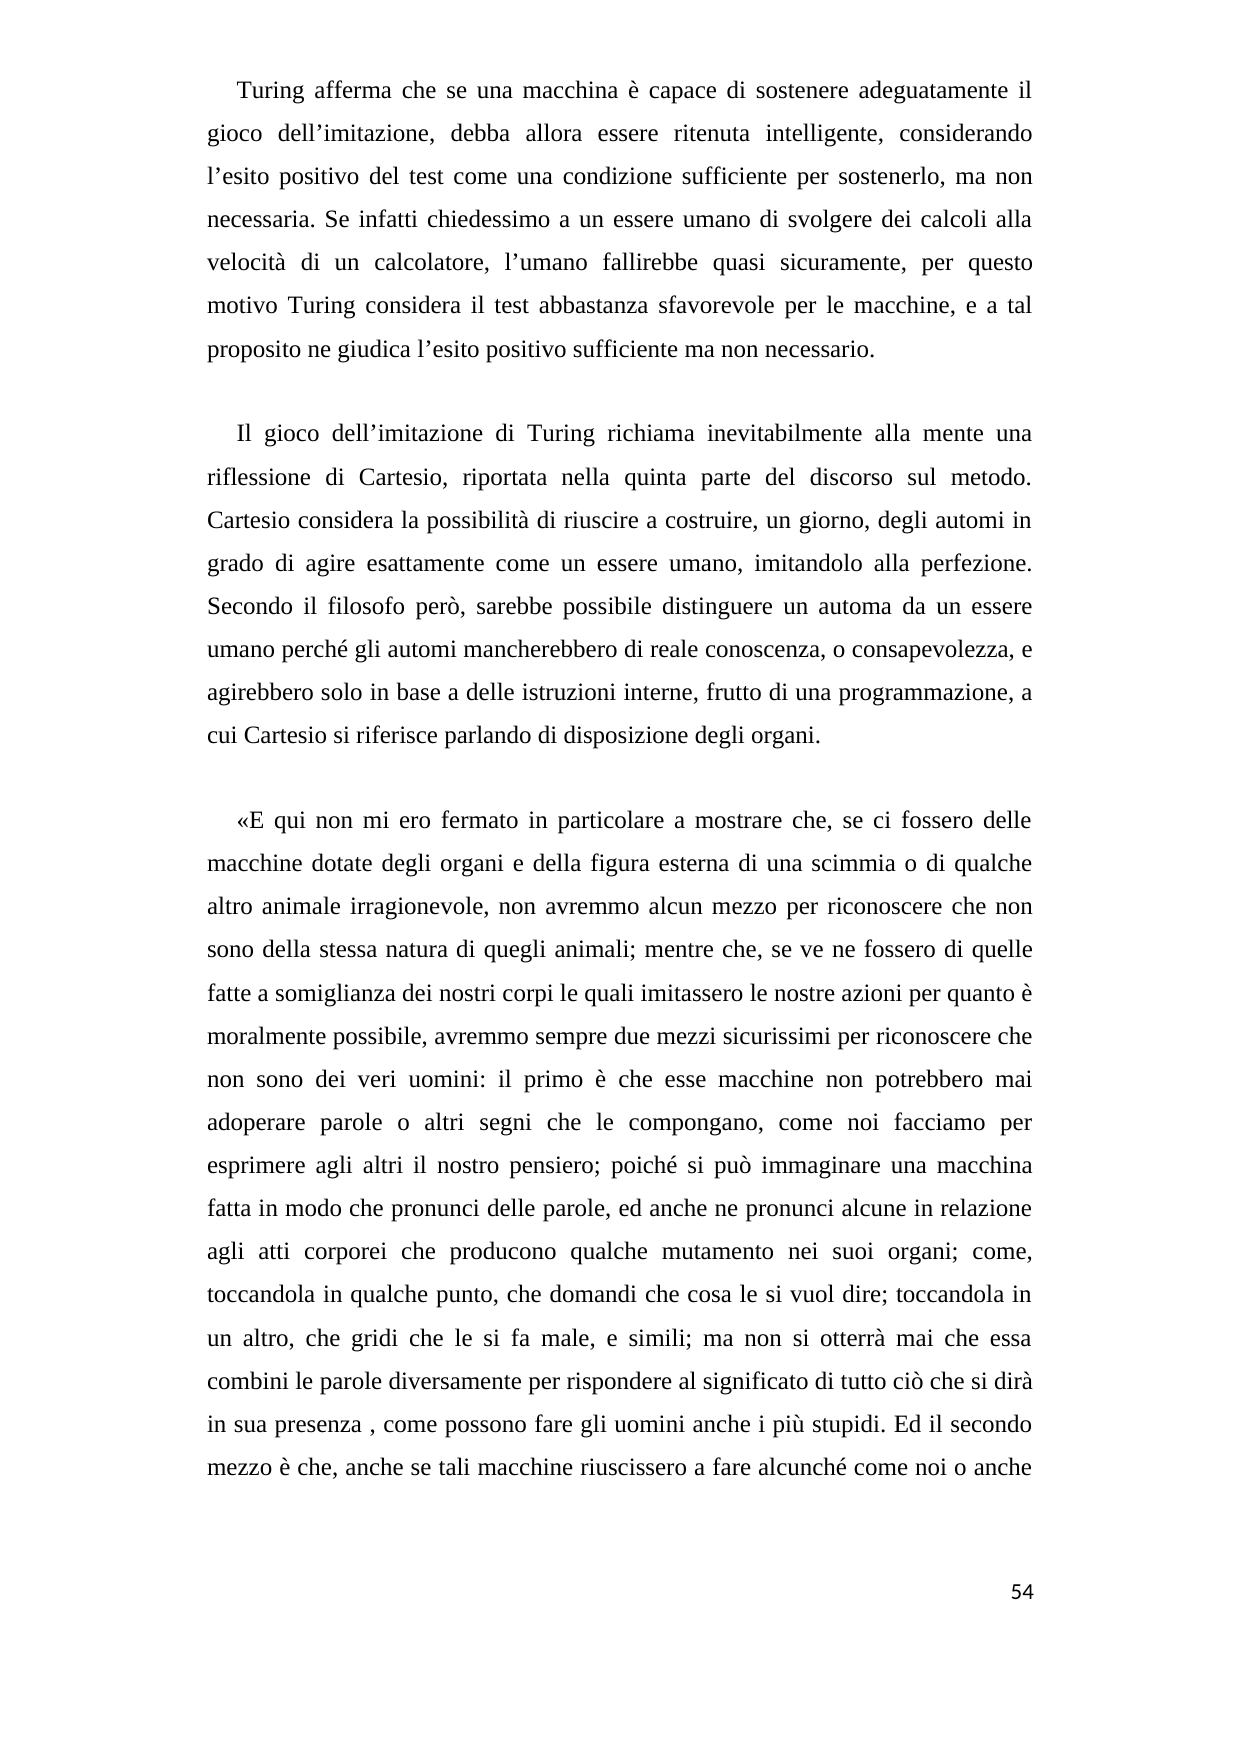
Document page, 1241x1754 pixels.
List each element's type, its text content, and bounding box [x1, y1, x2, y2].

text «E qui non mi ero fermato in particolare a mostrare che, se ci fossero delle macchine dotate degli organi e della figura esterna di una scimmia o di qualche altro animale irragionevole, non avremmo alcun mezzo per riconoscere che non sono della stessa natura di quegli animali; mentre che, se ve ne fossero di quelle fatte a somiglianza dei nostri corpi le quali imitassero le nostre azioni per quanto è moralmente possibile, avremmo sempre due mezzi sicurissimi per riconoscere che non sono dei veri uomini: il primo è che esse macchine non potrebbero mai adoperare parole o altri segni che le compongano, come noi facciamo per esprimere agli altri il nostro pensiero; poiché si può immaginare una macchina fatta in modo che pronunci delle parole, ed anche ne pronunci alcune in relazione agli atti corporei che producono qualche mutamento nei suoi organi; come, toccandola in qualche punto, che domandi che cosa le si vuol dire; toccandola in un altro, che gridi che le si fa male, e simili; ma non si otterrà mai che essa combini le parole diversamente per rispondere al significato di tutto ciò che si dirà in sua presenza , come possono fare gli uomini anche i più stupidi. Ed il secondo mezzo è che, anche se tali macchine riuscissero a fare alcunché come noi o anche [207, 805, 1033, 1481]
text Turing afferma che se una macchina è capace di sostenere adeguatamente il gioco dell’imitazione, debba allora essere ritenuta intelligente, considerando l’esito positivo del test come una condizione sufficiente per sostenerlo, ma non necessaria. Se infatti chiedessimo a un essere umano di svolgere dei calcoli alla velocità di un calcolatore, l’umano fallirebbe quasi sicuramente, per questo motivo Turing considera il test abbastanza sfavorevole per le macchine, e a tal proposito ne giudica l’esito positivo sufficiente ma non necessario. [207, 75, 1033, 362]
text Il gioco dell’imitazione di Turing richiama inevitabilmente alla mente una riflessione di Cartesio, riportata nella quinta parte del discorso sul metodo. Cartesio considera la possibilità di riuscire a costruire, un giorno, degli automi in grado di agire esattamente come un essere umano, imitandolo alla perfezione. Secondo il filosofo però, sarebbe possibile distinguere un automa da un essere umano perché gli automi mancherebbero di reale conoscenza, o consapevolezza, e agirebbero solo in base a delle istruzioni interne, frutto di una programmazione, a cui Cartesio si riferisce parlando di disposizione degli organi. [207, 418, 1033, 749]
